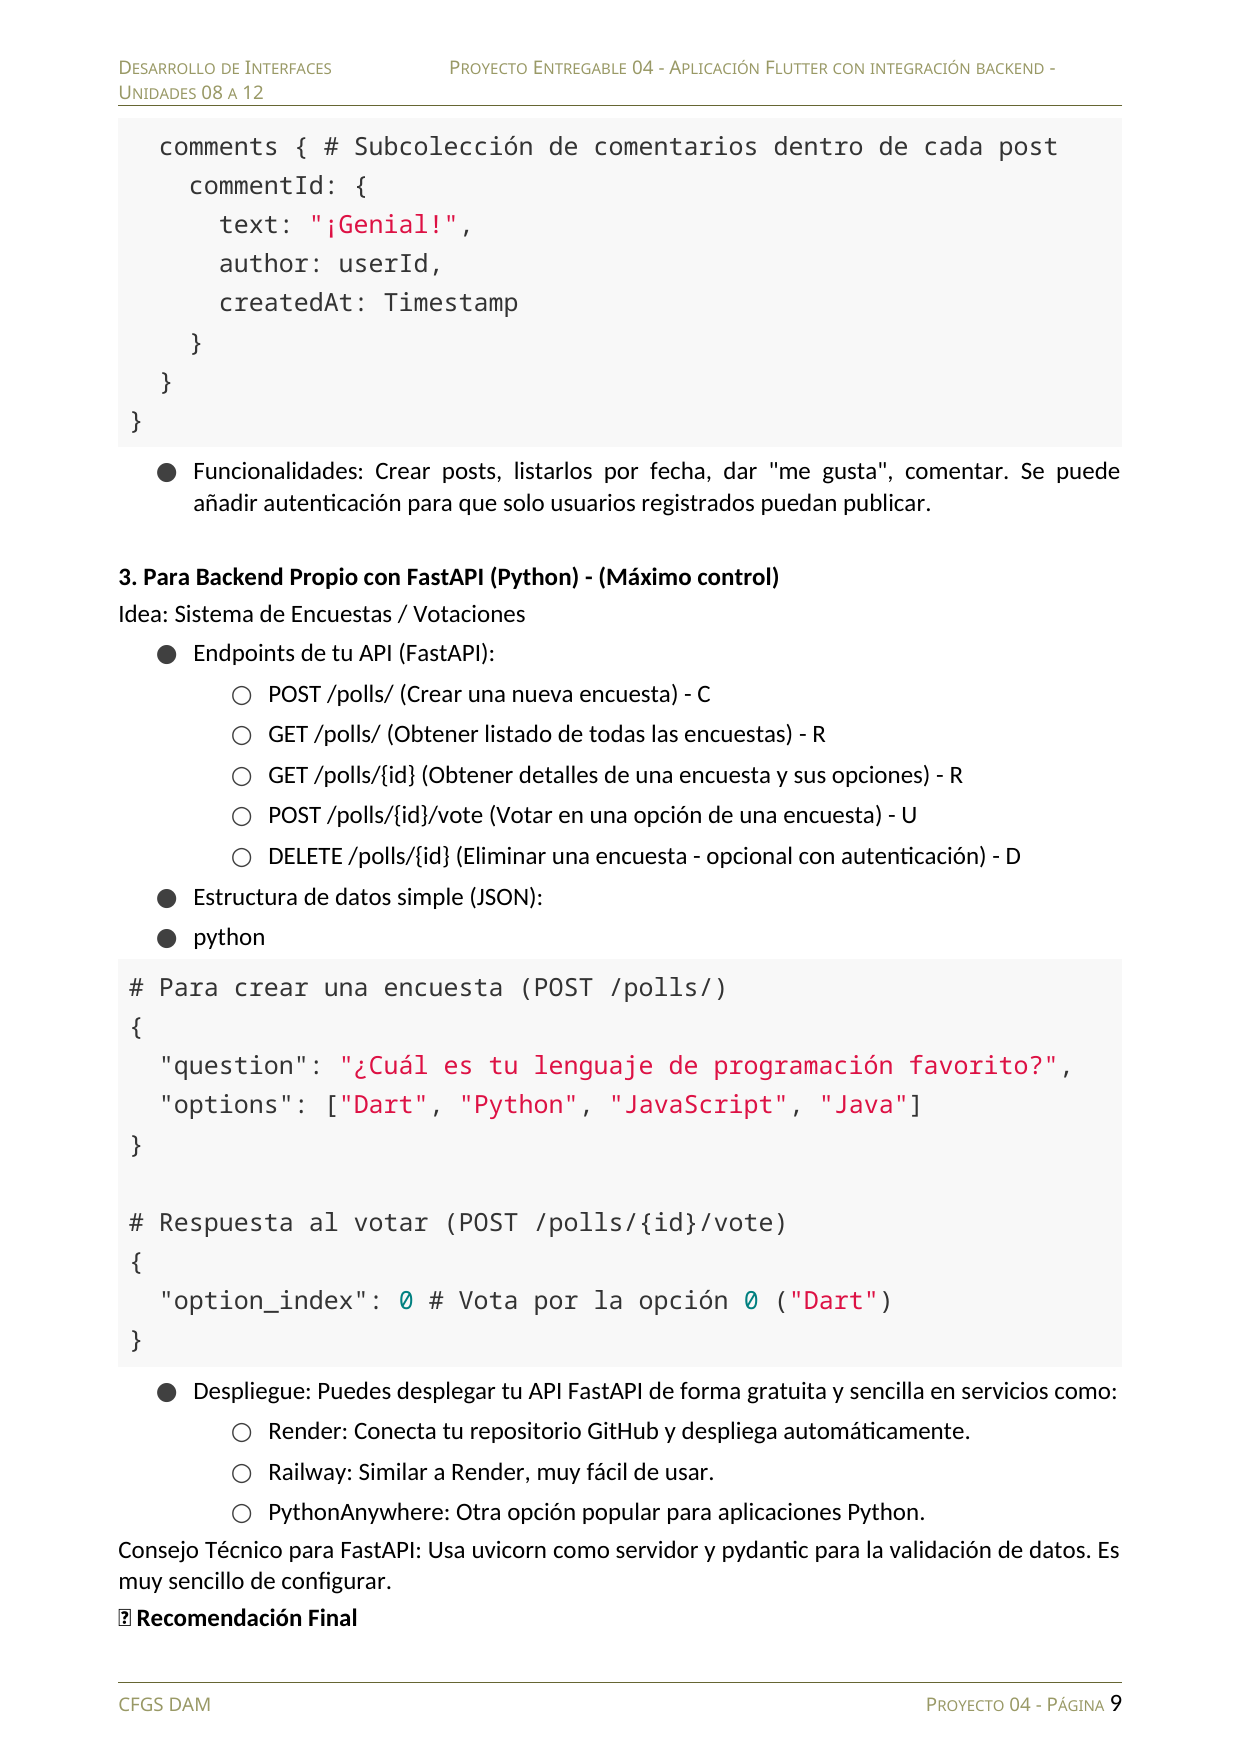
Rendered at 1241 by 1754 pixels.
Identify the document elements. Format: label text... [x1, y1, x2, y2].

list POST /polls/ (Crear una nueva encuesta) - C [231, 676, 1122, 709]
list Despliegue: Puedes desplegar tu API FastAPI de forma gratuita y sencilla en servicios como: [156, 1372, 1122, 1407]
list PythonAnywhere: Otra opción popular para aplicaciones Python. [231, 1494, 1122, 1528]
text 3. Para Backend Propio con FastAPI (Python) - (Máximo control) [118, 561, 1122, 592]
list python [156, 919, 1122, 953]
table_header # Para crear una encuesta (POST /polls/) { "question": "¿Cuál es tu lenguaje de programación favorito?", "options": ["Dart", "Python", "JavaScript", "Java"] } # Respuesta al votar (POST /polls/{id}/vote) { "option_index": 0 # Vota por la opción 0 ("Dart") } [118, 959, 1122, 1367]
list Funcionalidades: Crear posts, listarlos por fecha, dar "me gusta", comentar. Se puede añadir autenticación para que solo usuarios registrados puedan publicar. [156, 453, 1122, 518]
list Endpoints de tu API (FastAPI): [156, 635, 1122, 669]
list Estructura de datos simple (JSON): [156, 878, 1122, 912]
table_header comments { # Subcolección de comentarios dentro de cada post commentId: { text: "¡Genial!", author: userId, createdAt: Timestamp } } } [118, 118, 1122, 447]
text 🎯 Recomendación Final [118, 1602, 1122, 1633]
list POST /polls/{id}/vote (Votar en una opción de una encuesta) - U [231, 797, 1122, 831]
list GET /polls/{id} (Obtener detalles de una encuesta y sus opciones) - R [231, 757, 1122, 791]
text Consejo Técnico para FastAPI: Usa uvicorn como servidor y pydantic para la validación de datos. Es muy sencillo de configurar. [118, 1534, 1122, 1596]
list Railway: Similar a Render, muy fácil de usar. [231, 1453, 1122, 1488]
text Idea: Sistema de Encuestas / Votaciones [118, 598, 1122, 628]
list DELETE /polls/{id} (Eliminar una encuesta - opcional con autenticación) - D [231, 838, 1122, 872]
list GET /polls/ (Obtener listado de todas las encuestas) - R [231, 716, 1122, 750]
list Render: Conecta tu repositorio GitHub y despliega automáticamente. [231, 1413, 1122, 1447]
